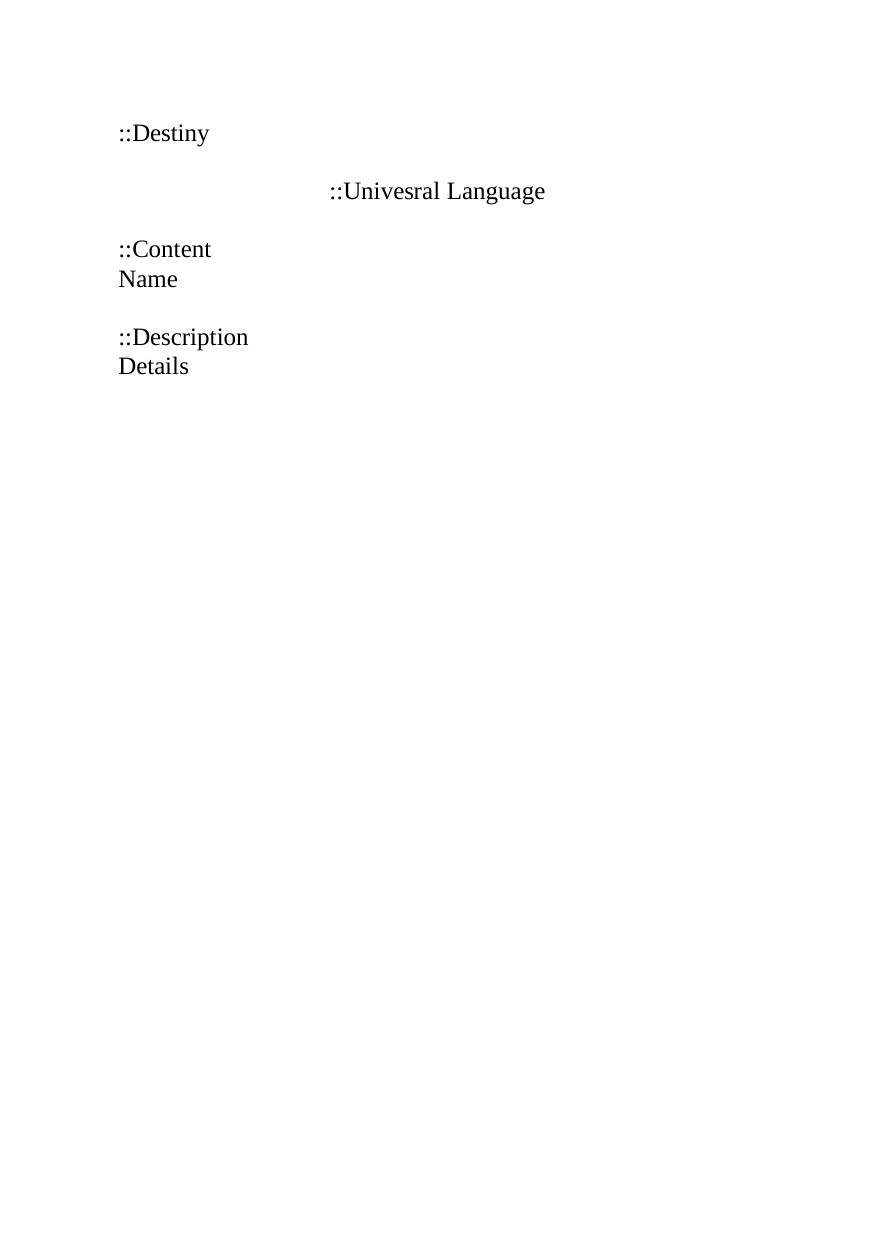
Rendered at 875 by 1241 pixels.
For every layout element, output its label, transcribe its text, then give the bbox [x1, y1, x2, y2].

text ::Univesral Language [118, 176, 756, 205]
text ::Destiny [118, 118, 756, 147]
text ::Content [118, 234, 756, 263]
text Name [118, 263, 756, 292]
text Details [118, 351, 756, 380]
text ::Description [118, 322, 756, 351]
